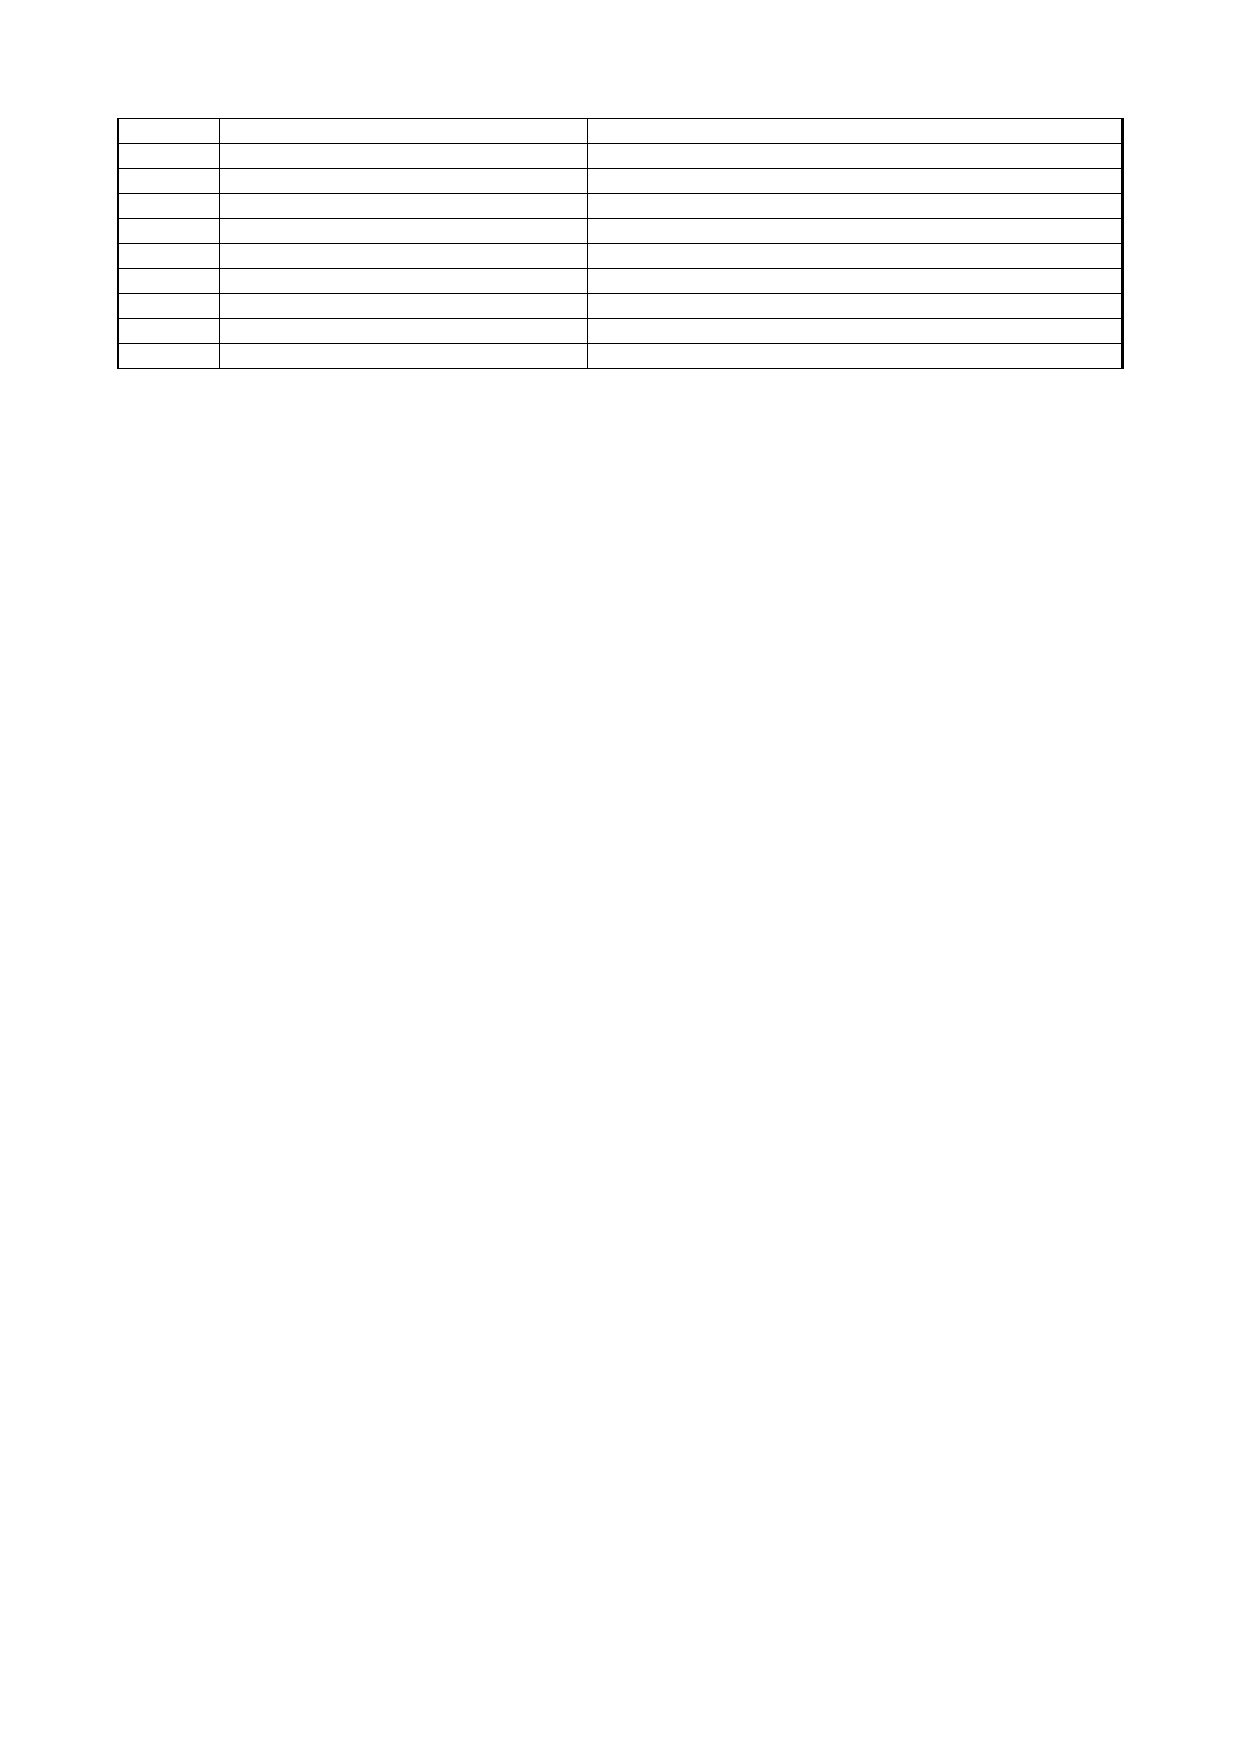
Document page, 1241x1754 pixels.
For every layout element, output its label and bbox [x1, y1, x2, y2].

table_cell [588, 169, 1121, 193]
table_cell [119, 194, 219, 218]
table_cell [119, 219, 219, 243]
table_cell [588, 219, 1121, 243]
table_cell [119, 344, 219, 368]
table_cell [220, 194, 587, 218]
table_cell [119, 169, 219, 193]
table_cell [119, 269, 219, 293]
table_cell [220, 119, 587, 143]
table_cell [220, 169, 587, 193]
table_cell [588, 269, 1121, 293]
table_cell [119, 144, 219, 168]
table_cell [588, 119, 1121, 143]
table_cell [220, 344, 587, 368]
table_cell [220, 319, 587, 343]
table_cell [588, 144, 1121, 168]
table_cell [220, 219, 587, 243]
table_cell [588, 194, 1121, 218]
table_cell [220, 294, 587, 318]
table_cell [588, 344, 1121, 368]
table_cell [220, 144, 587, 168]
table_cell [119, 119, 219, 143]
table_cell [119, 319, 219, 343]
table_cell [119, 244, 219, 268]
table_cell [588, 244, 1121, 268]
table_cell [119, 294, 219, 318]
table_cell [220, 269, 587, 293]
table_cell [220, 244, 587, 268]
table_cell [588, 294, 1121, 318]
table_cell [588, 319, 1121, 343]
